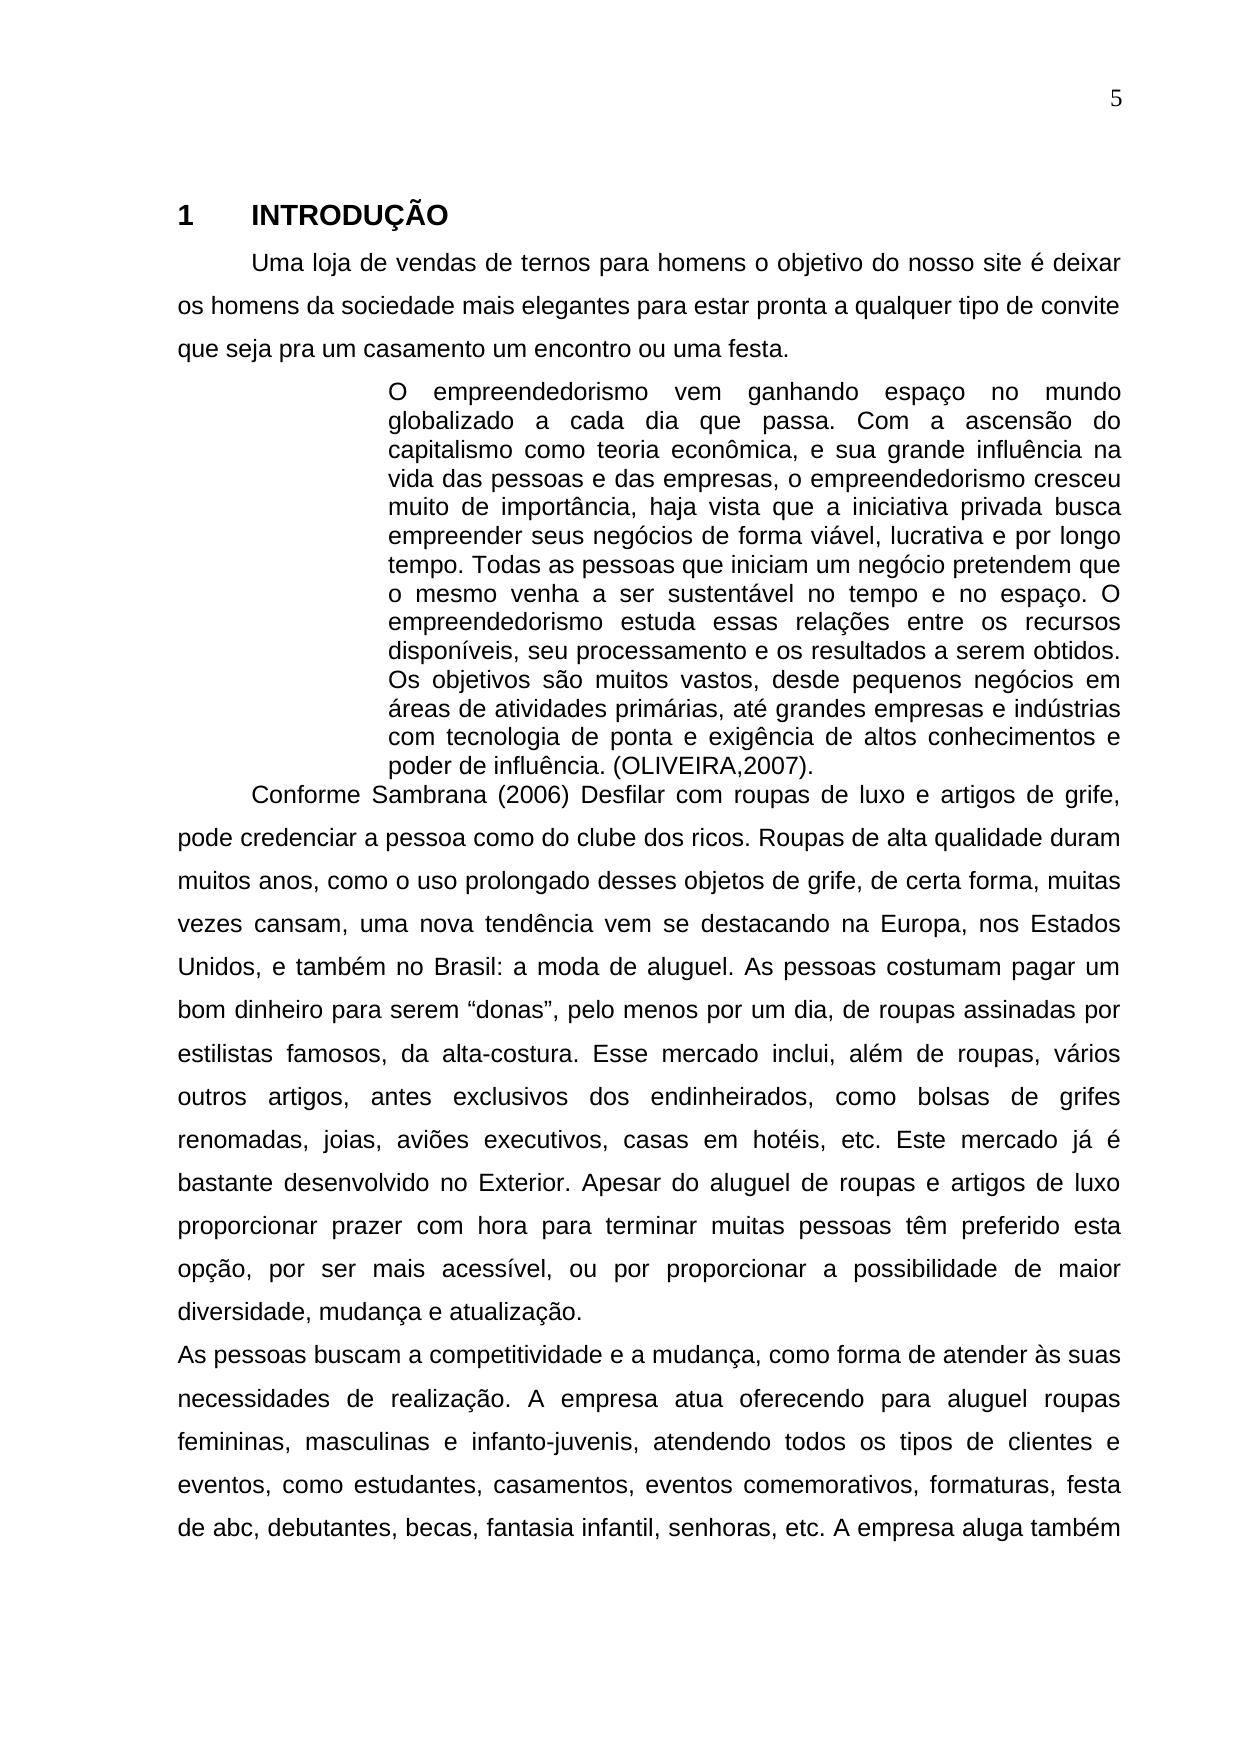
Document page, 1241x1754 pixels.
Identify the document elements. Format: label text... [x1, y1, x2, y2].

text As pessoas buscam a competitividade e a mudança, como forma de atender às suas necessidades de realização. A empresa atua oferecendo para aluguel roupas femininas, masculinas e infanto-juvenis, atendendo todos os tipos de clientes e eventos, como estudantes, casamentos, eventos comemorativos, formaturas, festa de abc, debutantes, becas, fantasia infantil, senhoras, etc. A empresa aluga também [177, 1340, 1122, 1542]
text Conforme Sambrana (2006) Desfilar com roupas de luxo e artigos de grife, pode credenciar a pessoa como do clube dos ricos. Roupas de alta qualidade duram muitos anos, como o uso prolongado desses objetos de grife, de certa forma, muitas vezes cansam, uma nova tendência vem se destacando na Europa, nos Estados Unidos, e também no Brasil: a moda de aluguel. As pessoas costumam pagar um bom dinheiro para serem “donas”, pelo menos por um dia, de roupas assinadas por estilistas famosos, da alta-costura. Esse mercado inclui, além de roupas, vários outros artigos, antes exclusivos dos endinheirados, como bolsas de grifes renomadas, joias, aviões executivos, casas em hotéis, etc. Este mercado já é bastante desenvolvido no Exterior. Apesar do aluguel de roupas e artigos de luxo proporcionar prazer com hora para terminar muitas pessoas têm preferido esta opção, por ser mais acessível, ou por proporcionar a possibilidade de maior diversidade, mudança e atualização. [177, 780, 1122, 1326]
text O empreendedorismo vem ganhando espaço no mundo globalizado a cada dia que passa. Com a ascensão do capitalismo como teoria econômica, e sua grande influência na vida das pessoas e das empresas, o empreendedorismo cresceu muito de importância, haja vista que a iniciativa privada busca empreender seus negócios de forma viável, lucrativa e por longo tempo. Todas as pessoas que iniciam um negócio pretendem que o mesmo venha a ser sustentável no tempo e no espaço. O empreendedorismo estuda essas relações entre os recursos disponíveis, seu processamento e os resultados a serem obtidos. Os objetivos são muitos vastos, desde pequenos negócios em áreas de atividades primárias, até grandes empresas e indústrias com tecnologia de ponta e exigência de altos conhecimentos e poder de influência. (OLIVEIRA,2007). [388, 377, 1122, 780]
text Uma loja de vendas de ternos para homens o objetivo do nosso site é deixar os homens da sociedade mais elegantes para estar pronta a qualquer tipo de convite que seja pra um casamento um encontro ou uma festa. [177, 248, 1122, 363]
subtitle INTRODUÇÃO [177, 198, 1122, 231]
